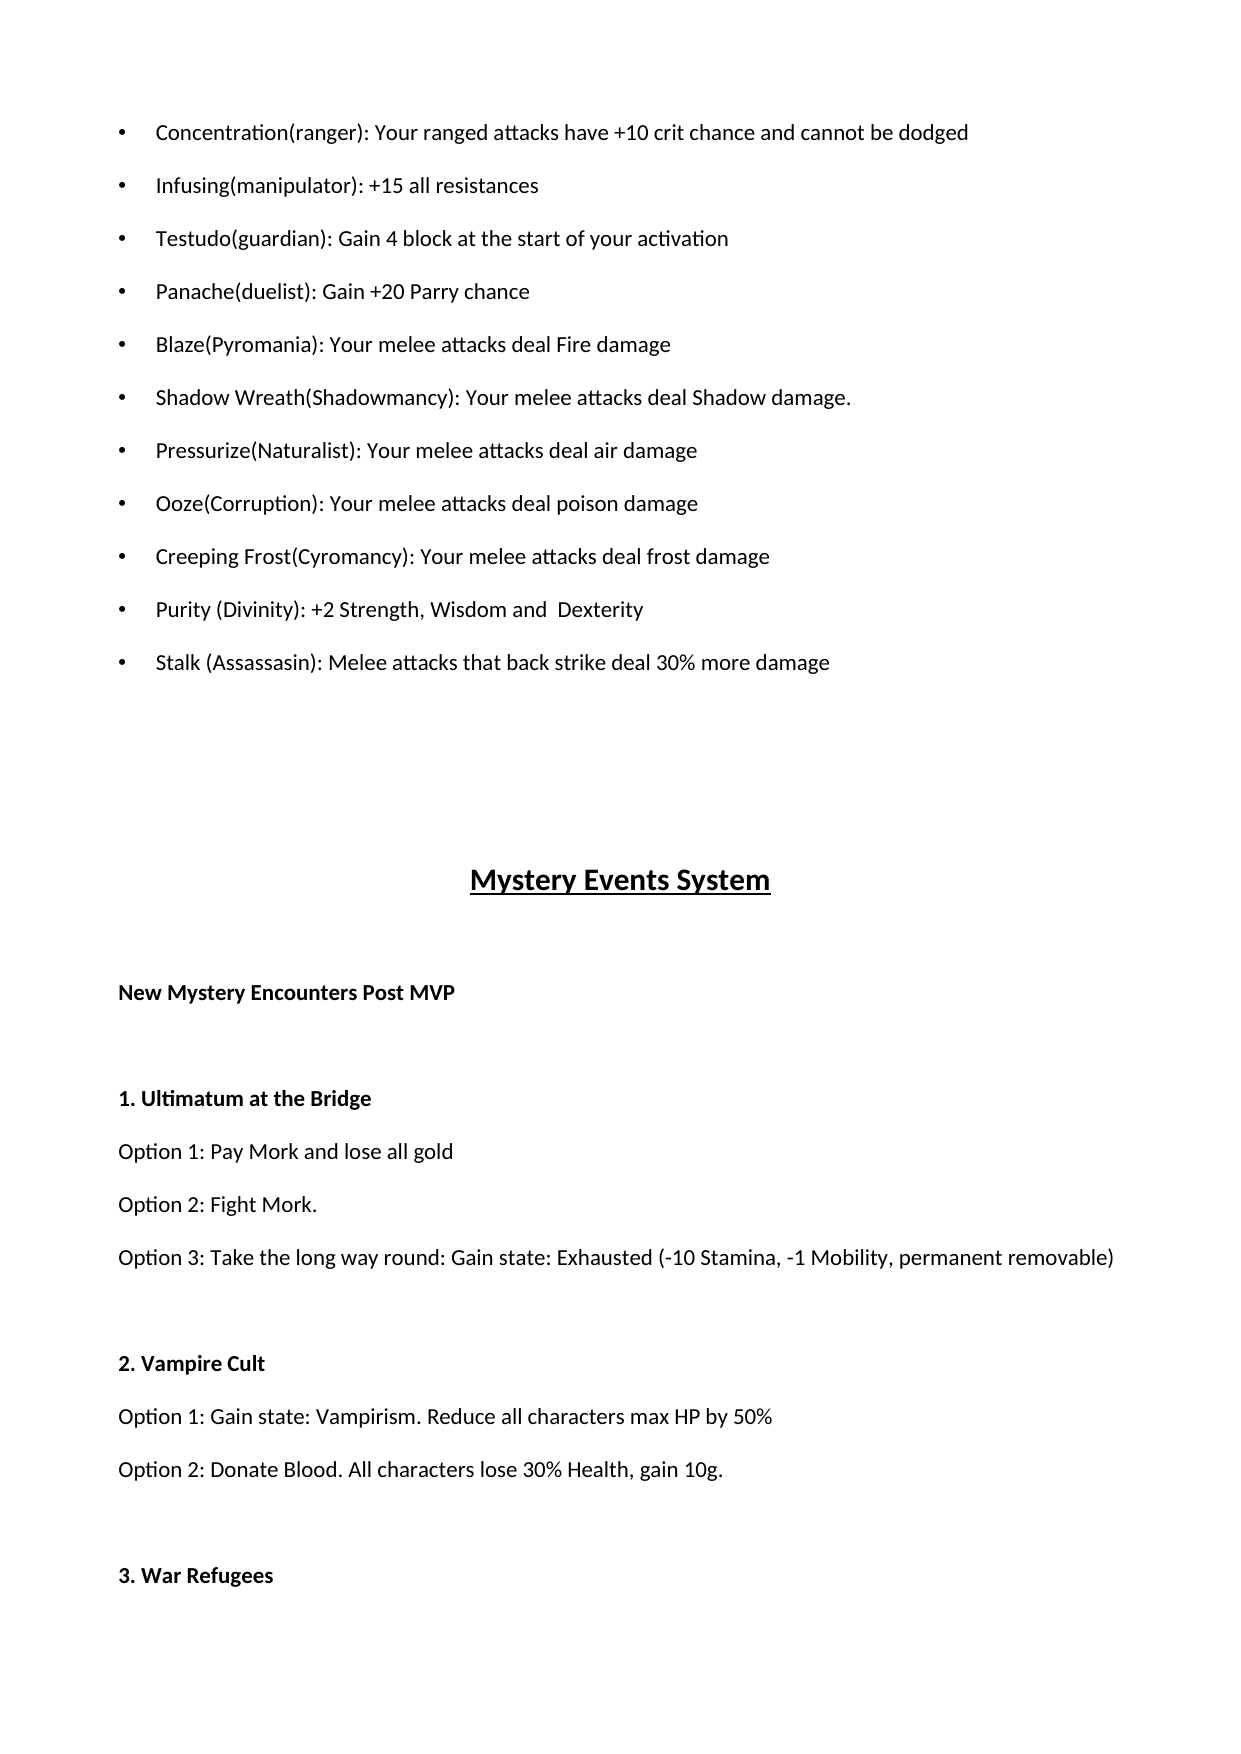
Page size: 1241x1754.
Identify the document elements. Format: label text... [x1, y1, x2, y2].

text 1. Ultimatum at the Bridge [118, 1084, 1122, 1112]
list Shadow Wreath(Shadowmancy): Your melee attacks deal Shadow damage. [81, 383, 1122, 411]
text Option 1: Gain state: Vampirism. Reduce all characters max HP by 50% [118, 1402, 1122, 1430]
text 3. War Refugees [118, 1561, 1122, 1589]
list Purity (Divinity): +2 Strength, Wisdom and Dexterity [81, 595, 1122, 623]
text Option 2: Fight Mork. [118, 1190, 1122, 1218]
text New Mystery Encounters Post MVP [118, 978, 1122, 1006]
text Option 1: Pay Mork and lose all gold [118, 1137, 1122, 1165]
list Testudo(guardian): Gain 4 block at the start of your activation [81, 224, 1122, 252]
list Infusing(manipulator): +15 all resistances [81, 171, 1122, 199]
list Ooze(Corruption): Your melee attacks deal poison damage [81, 489, 1122, 517]
text Option 3: Take the long way round: Gain state: Exhausted (-10 Stamina, -1 Mobility, permanent removable) [118, 1243, 1122, 1271]
text 2. Vampire Cult [118, 1349, 1122, 1377]
list Pressurize(Naturalist): Your melee attacks deal air damage [81, 436, 1122, 464]
list Panache(duelist): Gain +20 Parry chance [81, 277, 1122, 305]
list Concentration(ranger): Your ranged attacks have +10 crit chance and cannot be dodged [81, 118, 1122, 146]
list Stalk (Assassasin): Melee attacks that back strike deal 30% more damage [81, 648, 1122, 676]
list Creeping Frost(Cyromancy): Your melee attacks deal frost damage [81, 542, 1122, 570]
text Mystery Events System [118, 860, 1122, 898]
list Blaze(Pyromania): Your melee attacks deal Fire damage [81, 330, 1122, 358]
text Option 2: Donate Blood. All characters lose 30% Health, gain 10g. [118, 1455, 1122, 1483]
